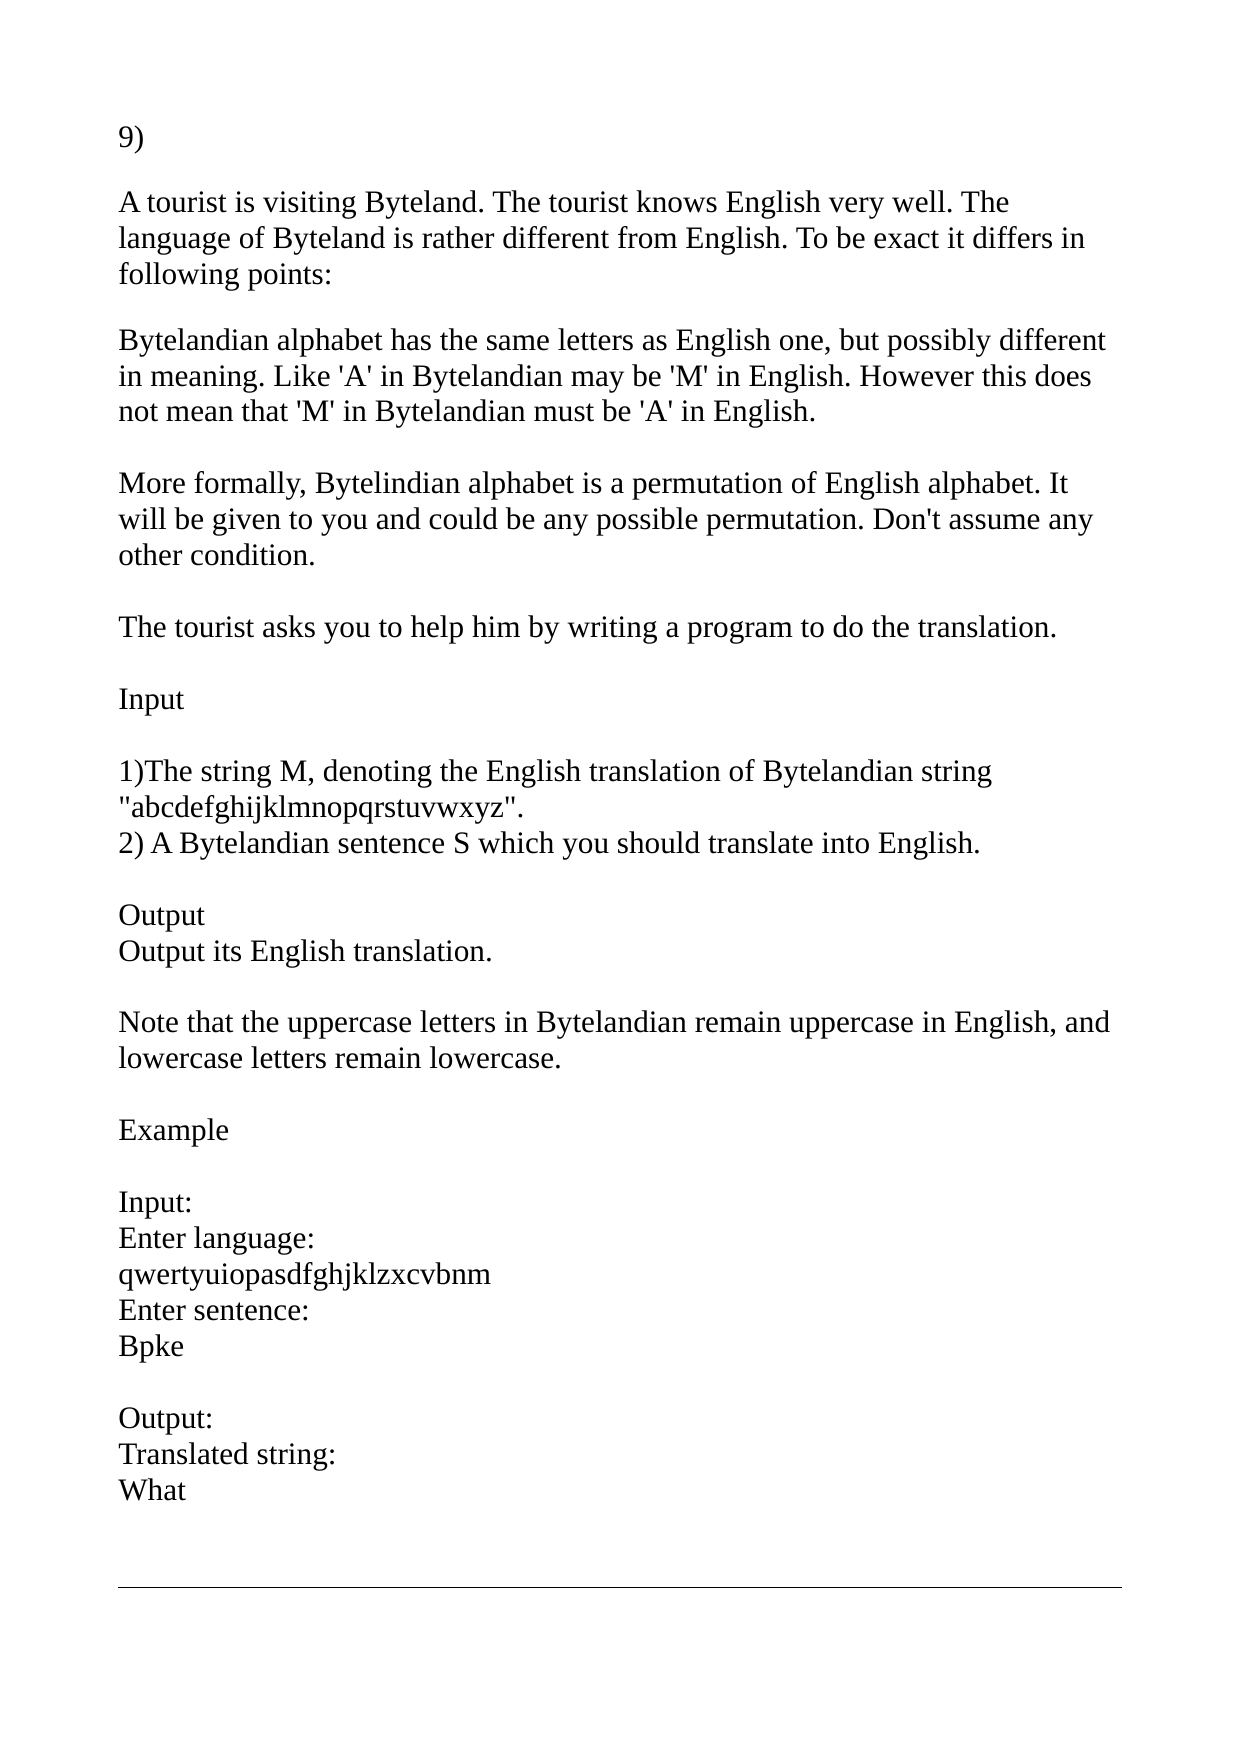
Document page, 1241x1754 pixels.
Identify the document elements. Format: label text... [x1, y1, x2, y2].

text 2) A Bytelandian sentence S which you should translate into English. [118, 824, 1122, 860]
text Bpke [118, 1327, 1122, 1363]
text Input: [118, 1183, 1122, 1219]
text Output [118, 896, 1122, 932]
text Output: [118, 1399, 1122, 1435]
text Note that the uppercase letters in Bytelandian remain uppercase in English, and lowercase letters remain lowercase. [118, 1004, 1122, 1076]
text Enter language: [118, 1219, 1122, 1255]
text Translated string: [118, 1435, 1122, 1471]
text Example [118, 1111, 1122, 1147]
text The tourist asks you to help him by writing a program to do the translation. [118, 608, 1122, 644]
text 9) [118, 118, 1122, 154]
text 1)The string M, denoting the English translation of Bytelandian string "abcdefghijklmnopqrstuvwxyz". [118, 752, 1122, 824]
text Bytelandian alphabet has the same letters as English one, but possibly different in meaning. Like 'A' in Bytelandian may be 'M' in English. However this does not mean that 'M' in Bytelandian must be 'A' in English. [118, 321, 1122, 429]
text A tourist is visiting Byteland. The tourist knows English very well. The language of Byteland is rather different from English. To be exact it differs in following points: [118, 183, 1122, 291]
text qwertyuiopasdfghjklzxcvbnm [118, 1255, 1122, 1291]
text Enter sentence: [118, 1291, 1122, 1327]
text Output its English translation. [118, 932, 1122, 968]
text What [118, 1471, 1122, 1507]
text More formally, Bytelindian alphabet is a permutation of English alphabet. It will be given to you and could be any possible permutation. Don't assume any other condition. [118, 464, 1122, 572]
text Input [118, 680, 1122, 716]
